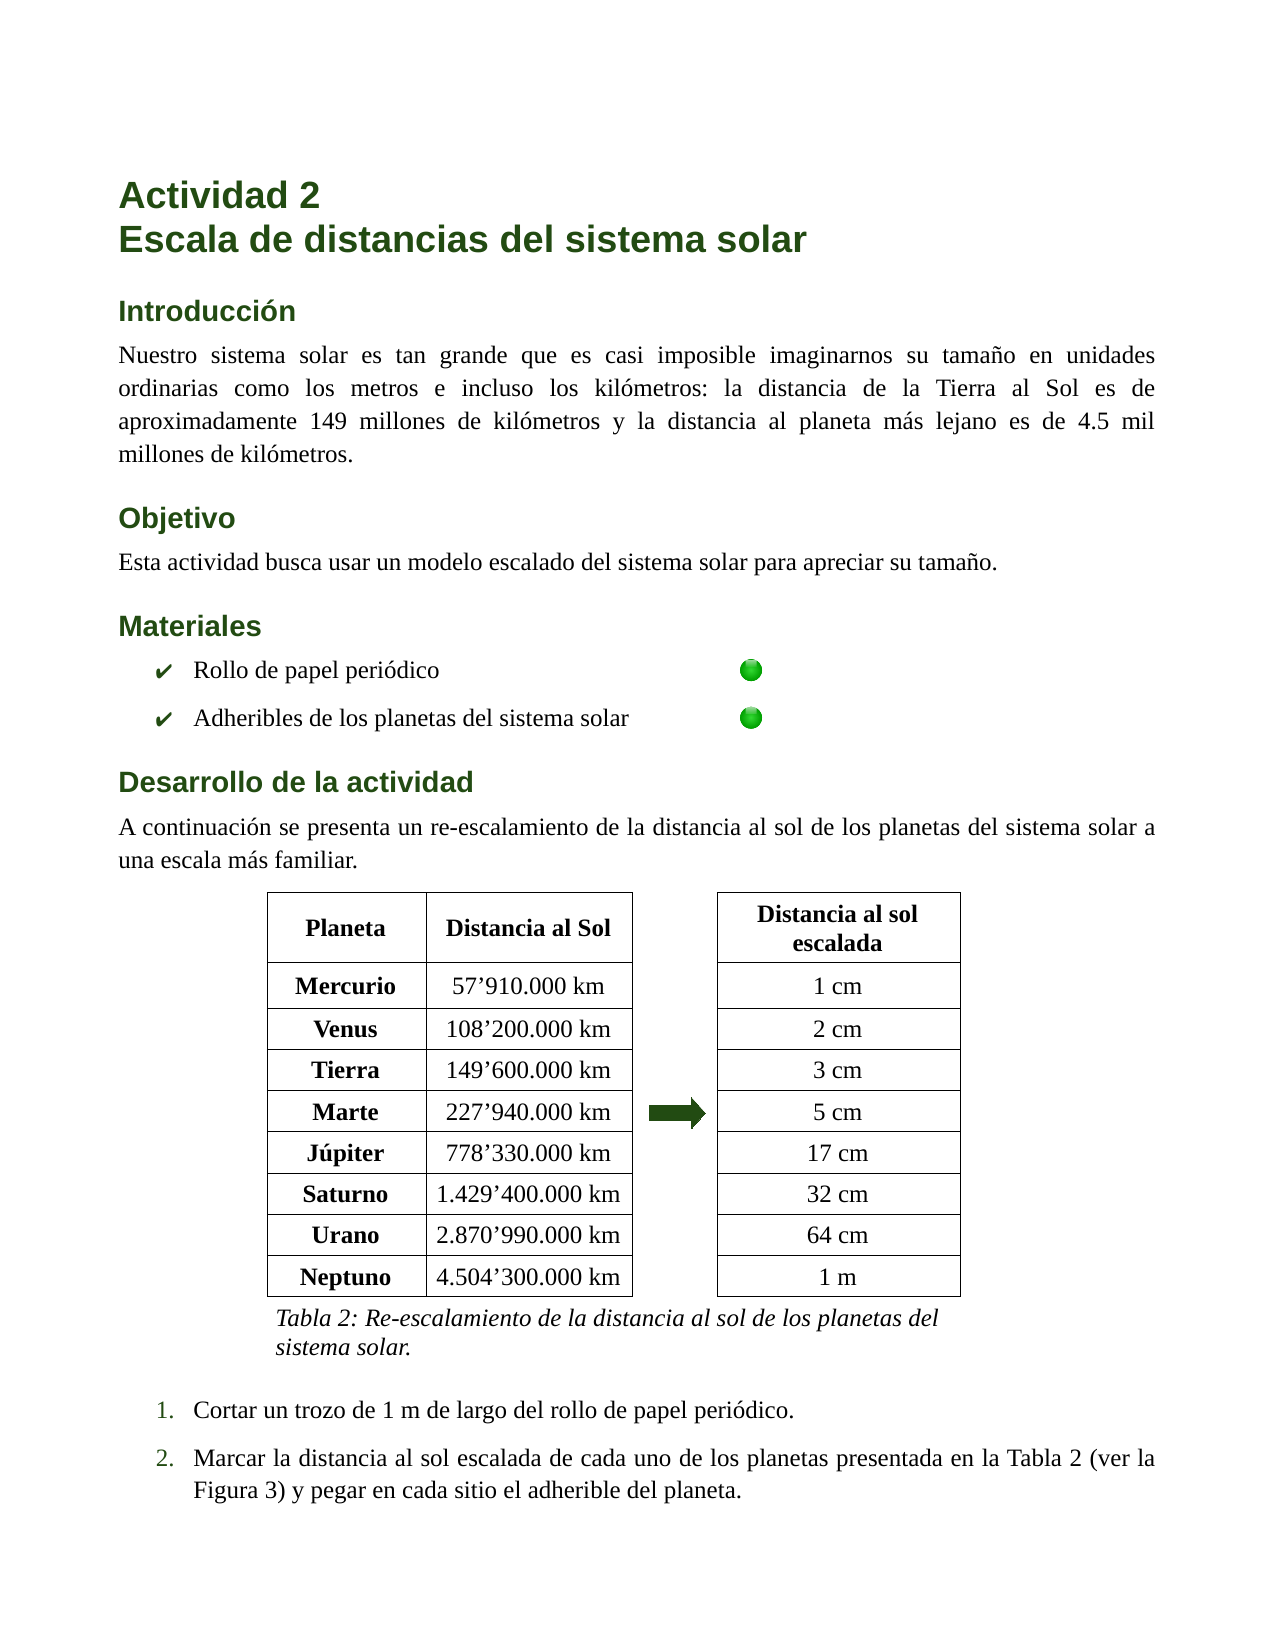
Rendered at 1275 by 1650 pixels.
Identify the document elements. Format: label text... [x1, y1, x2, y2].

table_cell 4.504’300.000 km [427, 1256, 632, 1296]
table_cell [633, 1008, 717, 1049]
table_cell 227’940.000 km [427, 1091, 632, 1131]
table_cell 57’910.000 km [427, 963, 632, 1007]
subtitle Materiales [118, 609, 1157, 643]
table_cell 108’200.000 km [427, 1009, 632, 1049]
table_cell Júpiter [268, 1132, 426, 1172]
text A continuación se presenta un re-escalamiento de la distancia al sol de los planetas del sistema solar a una escala más familiar. [118, 812, 1157, 873]
subtitle Objetivo [118, 501, 1157, 535]
table_cell 5 cm [718, 1091, 960, 1131]
list Adheribles de los planetas del sistema solar [156, 703, 1157, 732]
table_cell 64 cm [718, 1215, 960, 1255]
subtitle Desarrollo de la actividad [118, 765, 1157, 799]
table_header Planeta [268, 893, 426, 962]
table_cell 2.870’990.000 km [427, 1215, 632, 1255]
table_cell [633, 1255, 717, 1296]
table_cell Saturno [268, 1174, 426, 1214]
table_cell [633, 1214, 717, 1255]
table_cell 32 cm [718, 1174, 960, 1214]
table_cell 17 cm [718, 1132, 960, 1172]
table_header Distancia al Sol [427, 893, 632, 962]
list Rollo de papel periódico [156, 656, 1157, 684]
text Nuestro sistema solar es tan grande que es casi imposible imaginarnos su tamaño en unidades ordinarias como los metros e incluso los kilómetros: la distancia de la Tierra al Sol es de aproximadamente 149 millones de kilómetros y la distancia al planeta más lejano es de 4.5 mil millones de kilómetros. [118, 340, 1157, 467]
subtitle Introducción [118, 293, 1157, 327]
table_cell Venus [268, 1009, 426, 1049]
list Marcar la distancia al sol escalada de cada uno de los planetas presentada en la Tabla 2 (ver la Figura 3) y pegar en cada sitio el adherible del planeta. [156, 1443, 1157, 1504]
table_cell Neptuno [268, 1256, 426, 1296]
table_cell Marte [268, 1091, 426, 1131]
table_cell 1 cm [718, 963, 960, 1007]
table_cell Mercurio [268, 963, 426, 1007]
table_cell 2 cm [718, 1009, 960, 1049]
table_cell 1.429’400.000 km [427, 1174, 632, 1214]
table_cell [633, 962, 717, 1007]
text Esta actividad busca usar un modelo escalado del sistema solar para apreciar su tamaño. [118, 547, 1157, 576]
subtitle Actividad 2 Escala de distancias del sistema solar [118, 173, 1157, 260]
table_cell [633, 1049, 717, 1172]
table_cell 149’600.000 km [427, 1050, 632, 1090]
table_cell 1 m [718, 1256, 960, 1296]
table_cell 3 cm [718, 1050, 960, 1090]
table_cell [633, 1173, 717, 1214]
table_header [633, 892, 717, 962]
table_cell Urano [268, 1215, 426, 1255]
table_cell Tabla 2: Re-escalamiento de la distancia al sol de los planetas del sistema solar. [267, 1296, 961, 1366]
table_cell Tierra [268, 1050, 426, 1090]
table_header Distancia al sol escalada [718, 893, 960, 962]
table_cell 778’330.000 km [427, 1132, 632, 1172]
list Cortar un trozo de 1 m de largo del rollo de papel periódico. [156, 1395, 1157, 1424]
